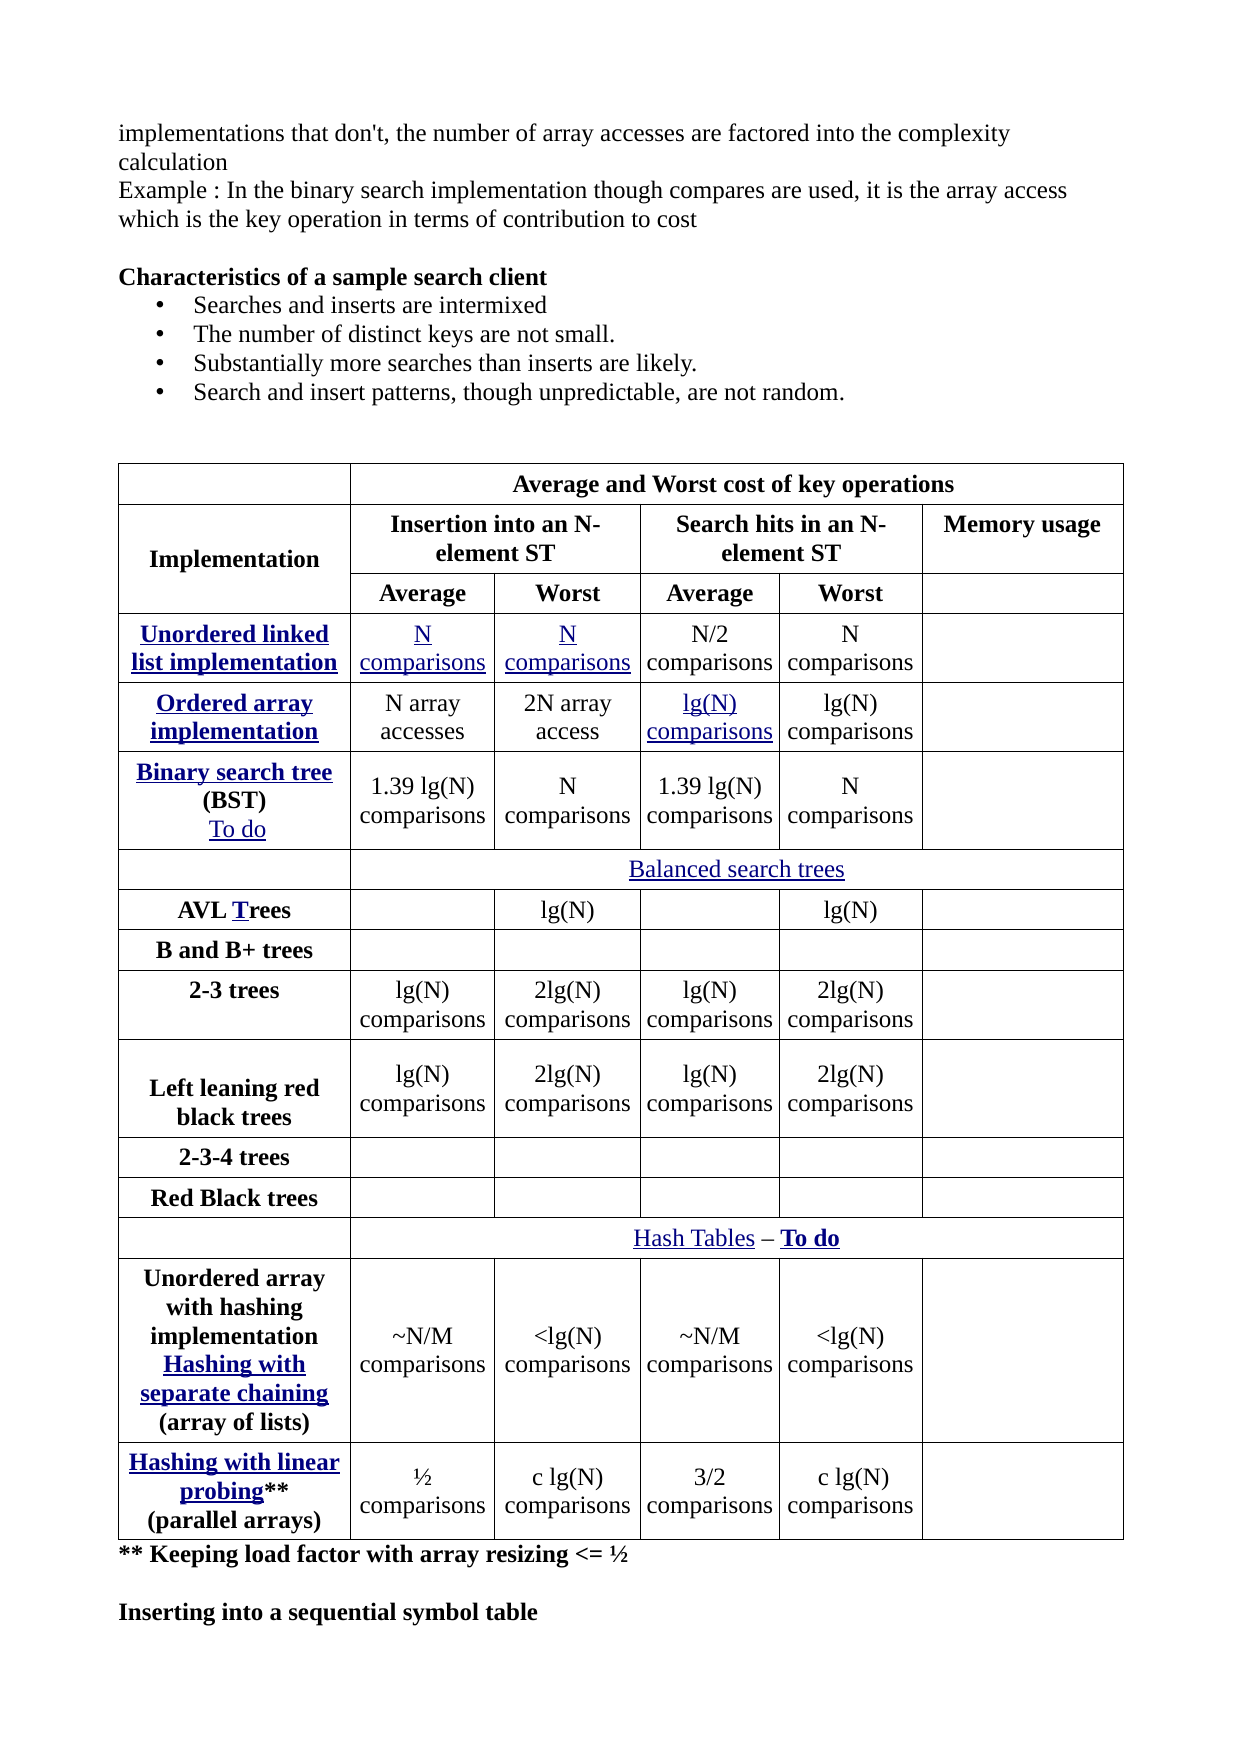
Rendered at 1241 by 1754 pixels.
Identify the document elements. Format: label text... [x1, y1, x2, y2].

table_cell 2N array access [495, 683, 640, 751]
table_cell 2lg(N) comparisons [780, 1040, 922, 1137]
table_cell Hash Tables – To do [351, 1218, 1123, 1257]
text Characteristics of a sample search client [118, 262, 1122, 291]
table_cell Balanced search trees [351, 850, 1123, 889]
table_cell [351, 930, 494, 970]
table_cell 2lg(N) comparisons [780, 971, 922, 1039]
table_cell [780, 930, 922, 970]
table_cell lg(N) [495, 890, 640, 929]
table_cell [119, 850, 350, 889]
table_cell ~N/M comparisons [641, 1259, 779, 1442]
table_cell 2lg(N) comparisons [495, 971, 640, 1039]
table_cell 1.39 lg(N) comparisons [641, 752, 779, 849]
table_cell [923, 1040, 1123, 1137]
table_cell [923, 930, 1123, 970]
table_cell [923, 614, 1123, 682]
table_header Average and Worst cost of key operations [351, 464, 1123, 503]
table_cell c lg(N) comparisons [780, 1443, 922, 1539]
list Search and insert patterns, though unpredictable, are not random. [156, 377, 1122, 406]
table_header [119, 464, 350, 503]
table_cell [641, 930, 779, 970]
table_cell [923, 1259, 1123, 1442]
table_cell Left leaning red black trees [119, 1040, 350, 1137]
table_cell [923, 1443, 1123, 1539]
table_cell Binary search tree (BST) To do [119, 752, 350, 849]
table_cell Unordered linked list implementation [119, 614, 350, 682]
table_cell 2-3 trees [119, 971, 350, 1039]
list Searches and inserts are intermixed [156, 291, 1122, 319]
table_cell N array accesses [351, 683, 494, 751]
table_cell [351, 1178, 494, 1217]
table_cell [923, 752, 1123, 849]
text implementations that don't, the number of array accesses are factored into the complexity calculation [118, 118, 1122, 176]
text ** Keeping load factor with array resizing <= ½ [118, 1540, 1122, 1568]
list The number of distinct keys are not small. [156, 319, 1122, 348]
table_cell lg(N) comparisons [641, 1040, 779, 1137]
table_cell lg(N) comparisons [641, 683, 779, 751]
table_cell Implementation [119, 505, 350, 613]
table_cell N comparisons [351, 614, 494, 682]
table_cell 2lg(N) comparisons [495, 1040, 640, 1137]
table_cell [351, 1138, 494, 1177]
table_cell lg(N) [780, 890, 922, 929]
table_cell N comparisons [495, 752, 640, 849]
table_cell [780, 1138, 922, 1177]
table_cell lg(N) comparisons [641, 971, 779, 1039]
table_cell Search hits in an N-element ST [641, 505, 922, 572]
table_cell c lg(N) comparisons [495, 1443, 640, 1539]
table_cell N comparisons [495, 614, 640, 682]
table_cell ½ comparisons [351, 1443, 494, 1539]
table_cell Worst [495, 574, 640, 613]
table_cell [923, 683, 1123, 751]
text Example : In the binary search implementation though compares are used, it is the array access which is the key operation in terms of contribution to cost [118, 176, 1122, 233]
table_cell 1.39 lg(N) comparisons [351, 752, 494, 849]
table_cell [495, 1178, 640, 1217]
table_cell lg(N) comparisons [351, 1040, 494, 1137]
table_cell Average [351, 574, 494, 613]
table_cell [119, 1218, 350, 1257]
table_cell [923, 1178, 1123, 1217]
table_cell Worst [780, 574, 922, 613]
table_cell AVL Trees [119, 890, 350, 929]
table_cell [495, 930, 640, 970]
table_cell Average [641, 574, 779, 613]
table_cell Ordered array implementation [119, 683, 350, 751]
table_cell Hashing with linear probing** (parallel arrays) [119, 1443, 350, 1539]
table_cell N comparisons [780, 752, 922, 849]
table_cell N/2 comparisons [641, 614, 779, 682]
table_cell lg(N) comparisons [351, 971, 494, 1039]
list Substantially more searches than inserts are likely. [156, 348, 1122, 377]
table_cell [641, 1138, 779, 1177]
table_cell [923, 971, 1123, 1039]
text Inserting into a sequential symbol table [118, 1597, 1122, 1626]
table_cell <lg(N) comparisons [495, 1259, 640, 1442]
table_cell lg(N) comparisons [780, 683, 922, 751]
table_cell <lg(N) comparisons [780, 1259, 922, 1442]
table_cell [641, 1178, 779, 1217]
table_cell [351, 890, 494, 929]
table_cell Memory usage [923, 505, 1123, 572]
table_cell [923, 890, 1123, 929]
table_cell 3/2 comparisons [641, 1443, 779, 1539]
table_cell [923, 1138, 1123, 1177]
table_cell Red Black trees [119, 1178, 350, 1217]
table_cell [923, 574, 1123, 613]
table_cell Insertion into an N-element ST [351, 505, 640, 572]
table_cell [641, 890, 779, 929]
table_cell 2-3-4 trees [119, 1138, 350, 1177]
table_cell [780, 1178, 922, 1217]
table_cell N comparisons [780, 614, 922, 682]
table_cell Unordered array with hashing implementation Hashing with separate chaining (array of lists) [119, 1259, 350, 1442]
table_cell [495, 1138, 640, 1177]
table_cell B and B+ trees [119, 930, 350, 970]
table_cell ~N/M comparisons [351, 1259, 494, 1442]
